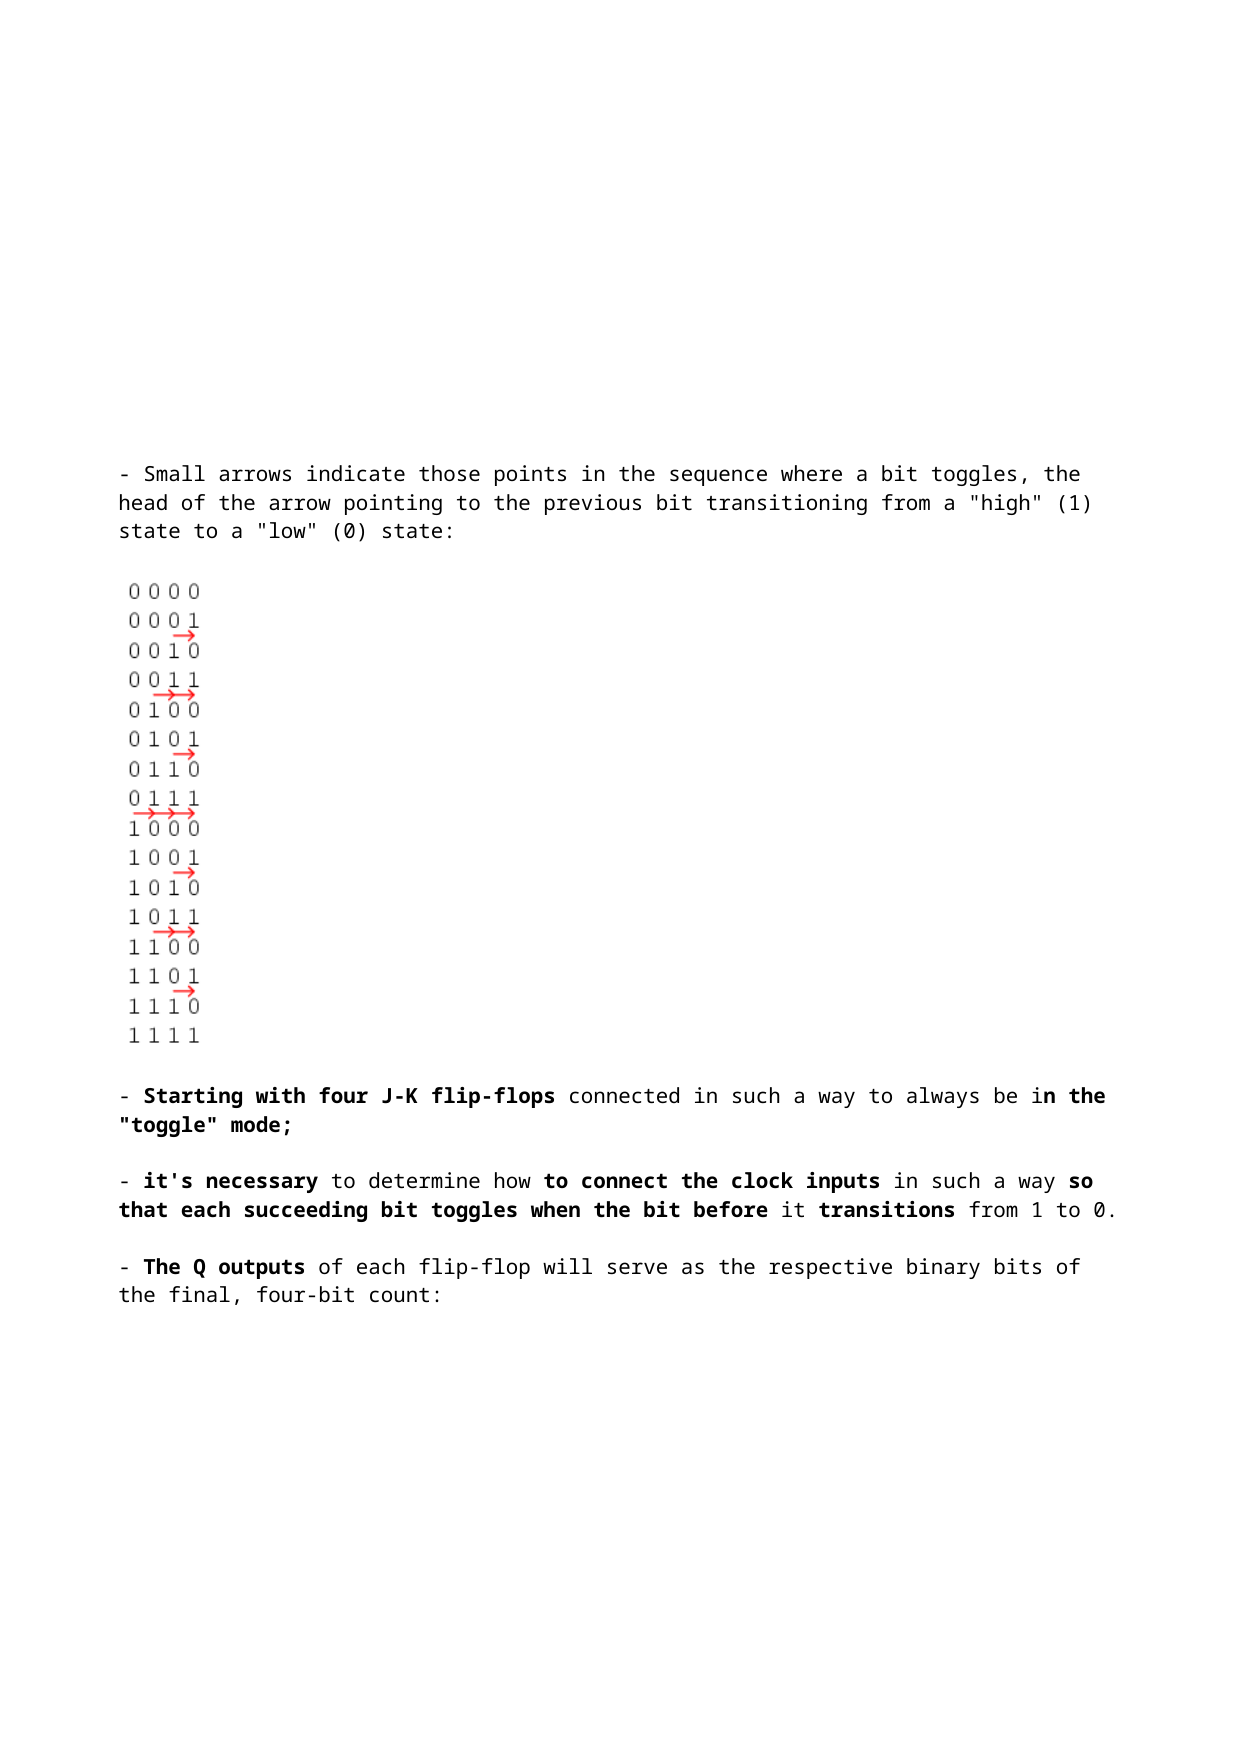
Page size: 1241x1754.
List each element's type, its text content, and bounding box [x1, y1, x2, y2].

text - Starting with four J-K flip-flops connected in such a way to always be in the "toggle" mode; [118, 1081, 1122, 1138]
text - Small arrows indicate those points in the sequence where a bit toggles, the head of the arrow pointing to the previous bit transitioning from a "high" (1) state to a "low" (0) state: [118, 459, 1122, 545]
text - The Q outputs of each flip-flop will serve as the respective binary bits of the final, four-bit count: [118, 1252, 1122, 1309]
picture [118, 574, 208, 1052]
text - it's necessary to determine how to connect the clock inputs in such a way so that each succeeding bit toggles when the bit before it transitions from 1 to 0. [118, 1167, 1122, 1223]
